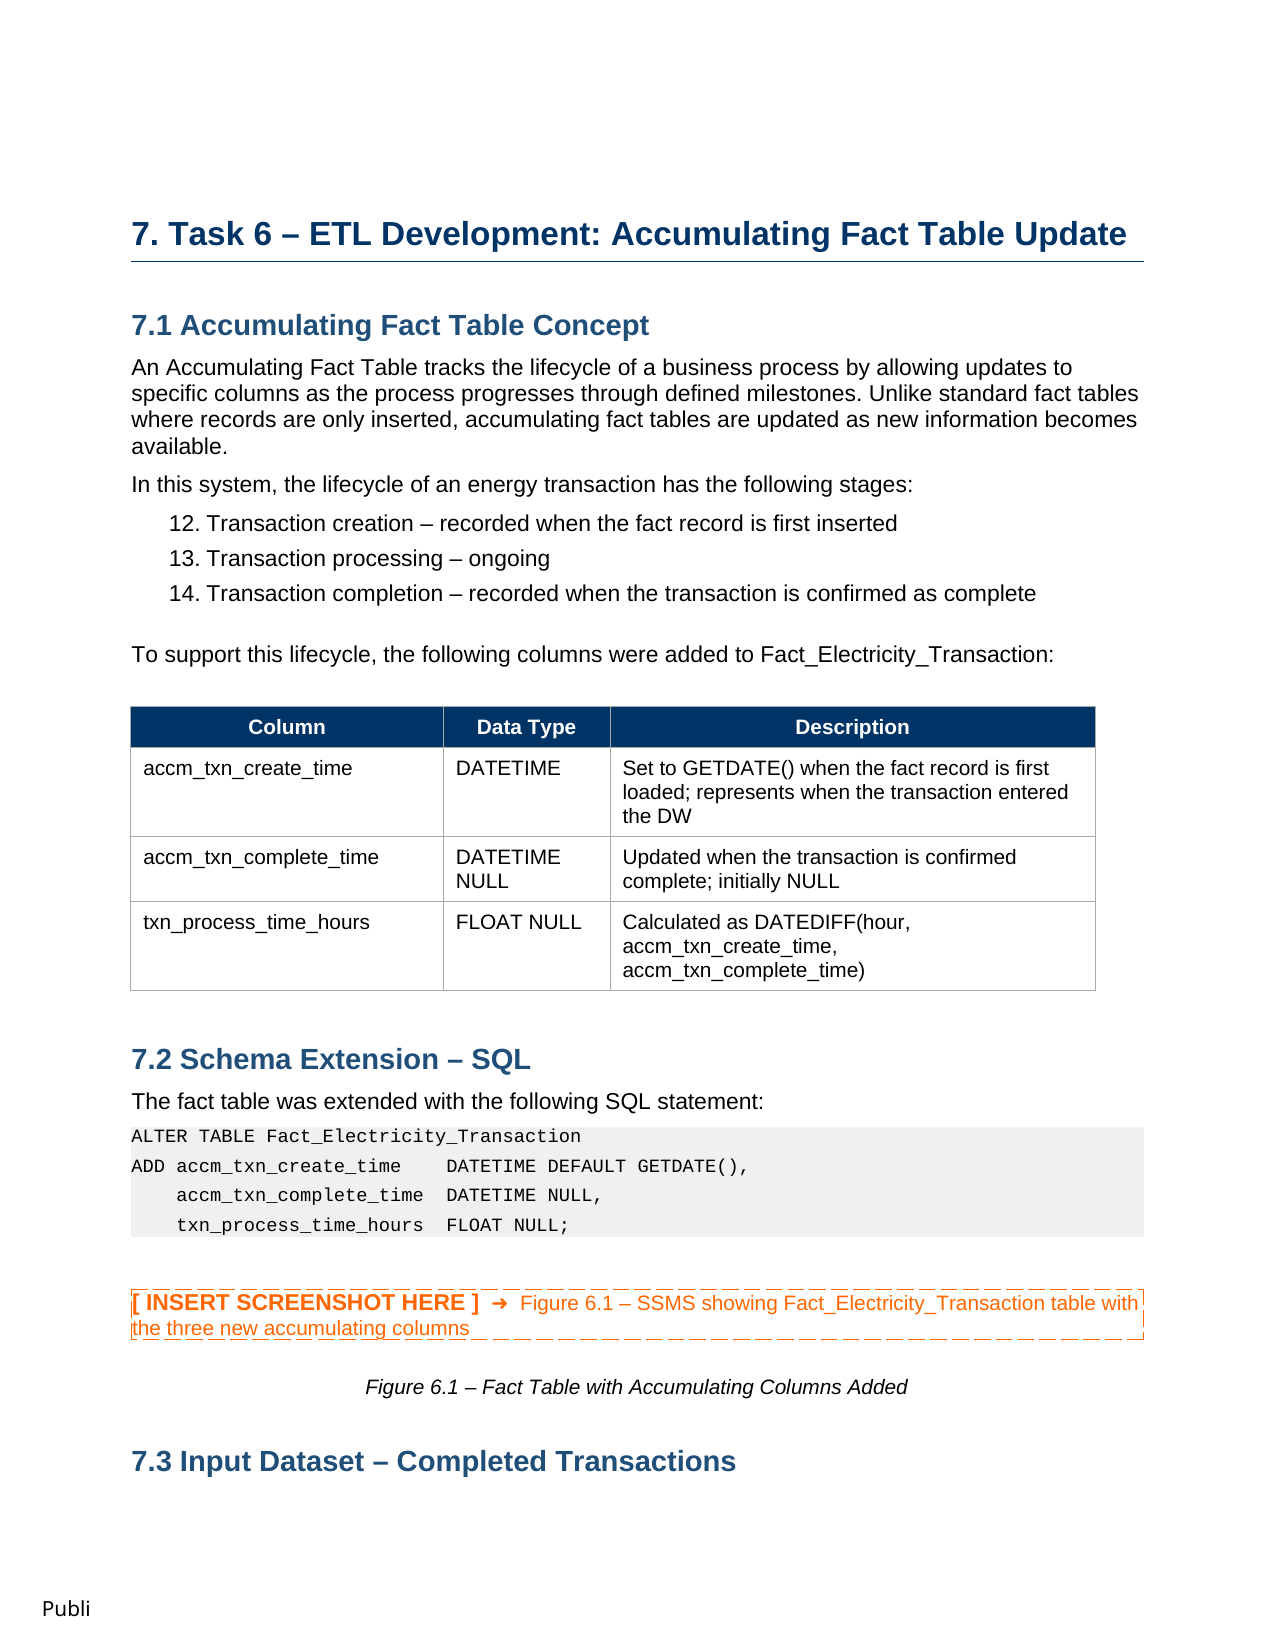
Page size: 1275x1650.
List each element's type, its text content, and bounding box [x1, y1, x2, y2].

list Transaction creation – recorded when the fact record is first inserted [169, 510, 1144, 537]
table_cell Set to GETDATE() when the fact record is first loaded; represents when the transaction entered the DW [611, 748, 1095, 836]
table_header Column [131, 707, 443, 747]
text txn_process_time_hours FLOAT NULL; [131, 1216, 1144, 1237]
text accm_txn_complete_time DATETIME NULL, [131, 1186, 1144, 1207]
text An Accumulating Fact Table tracks the lifecycle of a business process by allowing updates to specific columns as the process progresses through defined milestones. Unlike standard fact tables where records are only inserted, accumulating fact tables are updated as new information becomes available. [131, 353, 1144, 459]
table_cell Updated when the transaction is confirmed complete; initially NULL [611, 837, 1095, 901]
list Transaction processing – ongoing [169, 545, 1144, 571]
text ADD accm_txn_create_time DATETIME DEFAULT GETDATE(), [131, 1157, 1144, 1178]
text The fact table was extended with the following SQL statement: [131, 1088, 1144, 1114]
table_header Description [611, 707, 1095, 747]
text In this system, the lifecycle of an energy transaction has the following stages: [131, 471, 1144, 498]
table_cell DATETIME [444, 748, 610, 836]
subtitle 7.2 Schema Extension – SQL [131, 1042, 1144, 1076]
table_cell accm_txn_create_time [131, 748, 443, 836]
subtitle 7. Task 6 – ETL Development: Accumulating Fact Table Update [131, 214, 1144, 261]
text [ INSERT SCREENSHOT HERE ] ➜ Figure 6.1 – SSMS showing Fact_Electricity_Transaction table with the three new accumulating columns [131, 1288, 1144, 1340]
list Transaction completion – recorded when the transaction is confirmed as complete [169, 580, 1144, 606]
table_header Data Type [444, 707, 610, 747]
subtitle 7.1 Accumulating Fact Table Concept [131, 307, 1144, 341]
subtitle 7.3 Input Dataset – Completed Transactions [131, 1444, 1144, 1478]
table_cell accm_txn_complete_time [131, 837, 443, 901]
table_cell FLOAT NULL [444, 902, 610, 990]
text Figure 6.1 – Fact Table with Accumulating Columns Added [131, 1374, 1144, 1398]
table_cell DATETIME NULL [444, 837, 610, 901]
table_cell txn_process_time_hours [131, 902, 443, 990]
table_cell Calculated as DATEDIFF(hour, accm_txn_create_time, accm_txn_complete_time) [611, 902, 1095, 990]
text ALTER TABLE Fact_Electricity_Transaction [131, 1127, 1144, 1148]
text To support this lifecycle, the following columns were added to Fact_Electricity_Transaction: [131, 641, 1144, 667]
